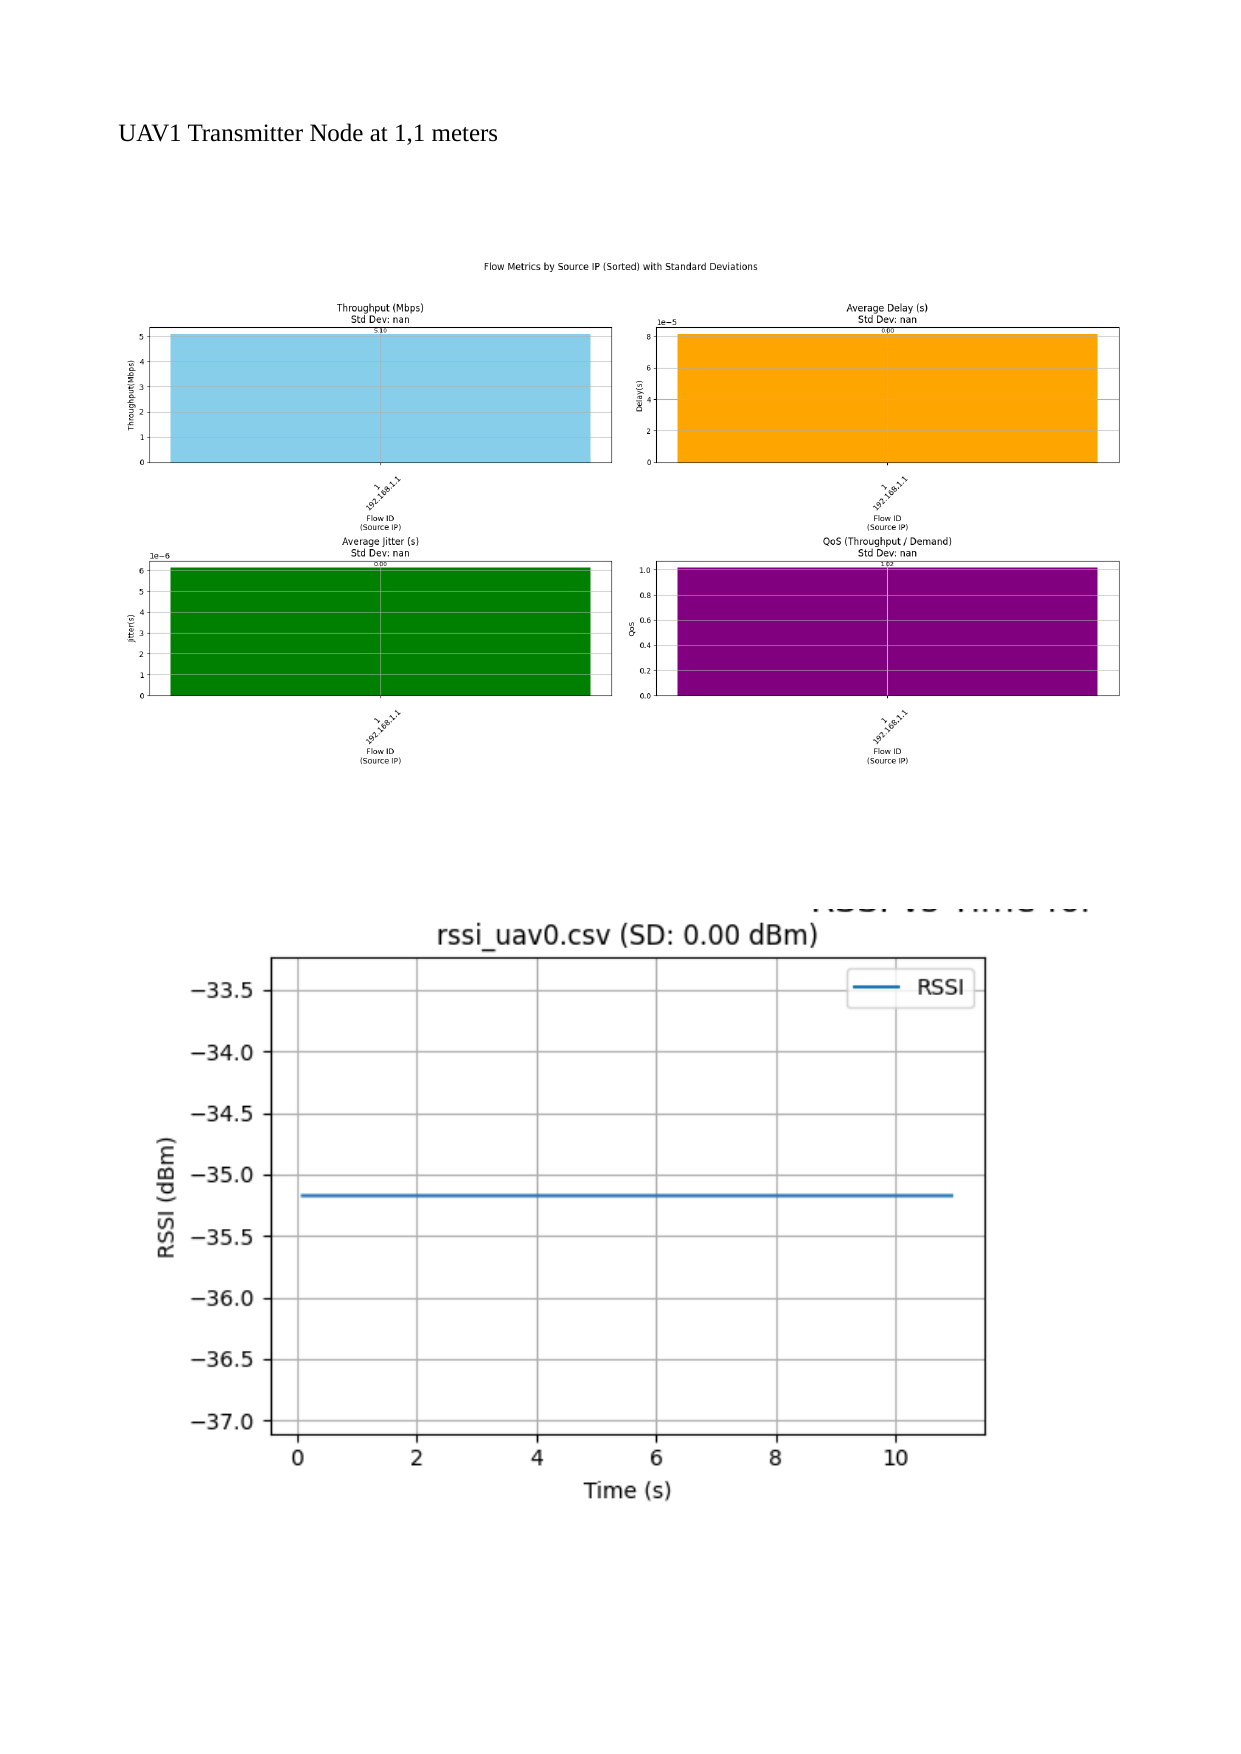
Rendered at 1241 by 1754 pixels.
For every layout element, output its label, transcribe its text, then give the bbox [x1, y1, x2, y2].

picture [142, 909, 1099, 1511]
text UAV1 Transmitter Node at 1,1 meters [118, 118, 1122, 147]
picture [118, 261, 1123, 766]
